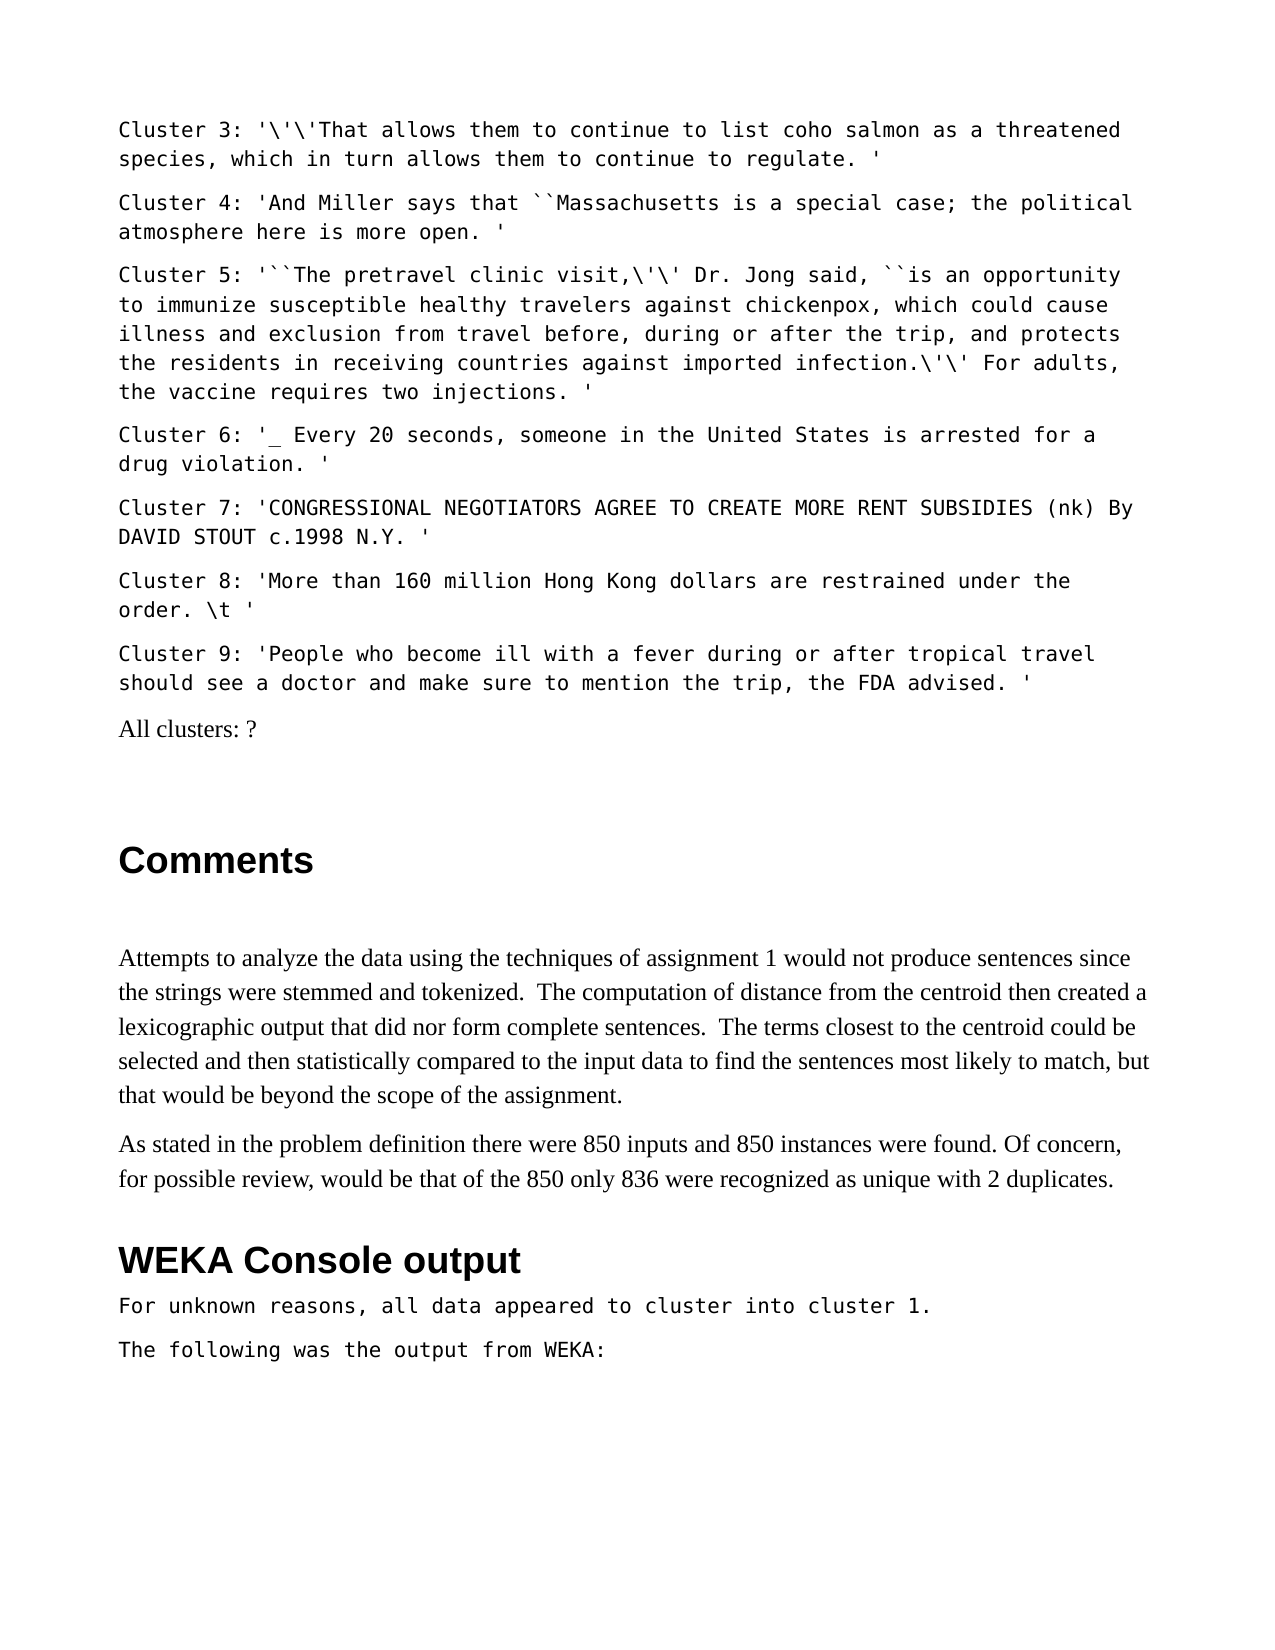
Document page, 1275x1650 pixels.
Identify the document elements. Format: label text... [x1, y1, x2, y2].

text Cluster 3: '\'\'That allows them to continue to list coho salmon as a threatened species, which in turn allows them to continue to regulate. ' [118, 118, 1157, 171]
text As stated in the problem definition there were 850 inputs and 850 instances were found. Of concern, for possible review, would be that of the 850 only 836 were recognized as unique with 2 duplicates. [118, 1129, 1157, 1193]
text Cluster 7: 'CONGRESSIONAL NEGOTIATORS AGREE TO CREATE MORE RENT SUBSIDIES (nk) By DAVID STOUT c.1998 N.Y. ' [118, 496, 1157, 549]
text All clusters: ? [118, 714, 1157, 743]
text Attempts to analyze the data using the techniques of assignment 1 would not produce sentences since the strings were stemmed and tokenized. The computation of distance from the centroid then created a lexicographic output that did nor form complete sentences. The terms closest to the centroid could be selected and then statistically compared to the input data to find the sentences most likely to match, but that would be beyond the scope of the assignment. [118, 943, 1157, 1109]
subtitle Comments [118, 837, 1157, 881]
text Cluster 9: 'People who become ill with a fever during or after tropical travel should see a doctor and make sure to mention the trip, the FDA advised. ' [118, 642, 1157, 695]
text Cluster 4: 'And Miller says that ``Massachusetts is a special case; the political atmosphere here is more open. ' [118, 191, 1157, 244]
text Cluster 6: '_ Every 20 seconds, someone in the United States is arrested for a drug violation. ' [118, 423, 1157, 477]
subtitle WEKA Console output [118, 1238, 1157, 1282]
text The following was the output from WEKA: [118, 1338, 1157, 1362]
text Cluster 8: 'More than 160 million Hong Kong dollars are restrained under the order. \t ' [118, 569, 1157, 622]
text Cluster 5: '``The pretravel clinic visit,\'\' Dr. Jong said, ``is an opportunity to immunize susceptible healthy travelers against chickenpox, which could cause illness and exclusion from travel before, during or after the trip, and protects the residents in receiving countries against imported infection.\'\' For adults, the vaccine requires two injections. ' [118, 263, 1157, 404]
text For unknown reasons, all data appeared to cluster into cluster 1. [118, 1294, 1157, 1318]
